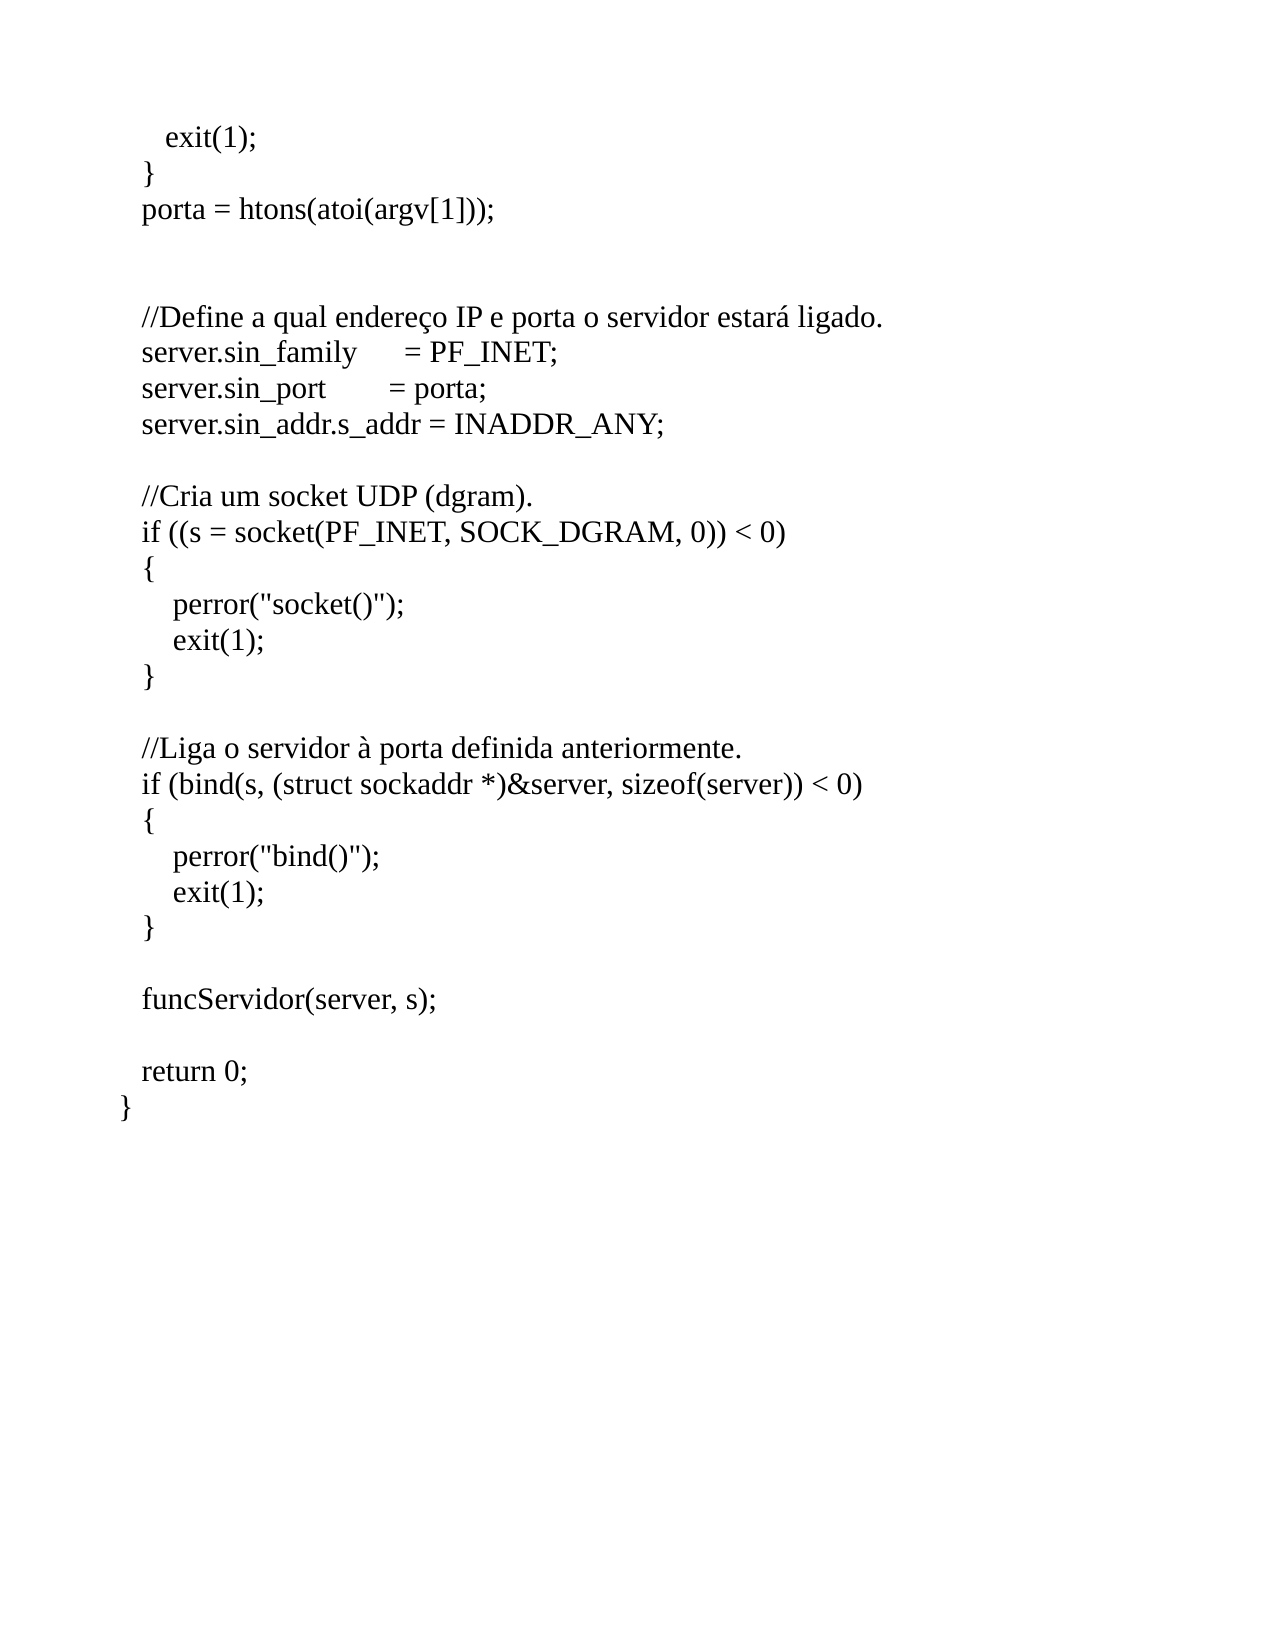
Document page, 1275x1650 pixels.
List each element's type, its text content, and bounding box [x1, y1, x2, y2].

text exit(1); [118, 621, 1157, 657]
text if (bind(s, (struct sockaddr *)&server, sizeof(server)) < 0) [118, 765, 1157, 801]
text //Define a qual endereço IP e porta o servidor estará ligado. [118, 298, 1157, 334]
text perror("socket()"); [118, 585, 1157, 621]
text } [118, 657, 1157, 693]
text porta = htons(atoi(argv[1])); [118, 190, 1157, 226]
text } [118, 1088, 1157, 1124]
text funcServidor(server, s); [118, 981, 1157, 1017]
text server.sin_port = porta; [118, 370, 1157, 406]
text server.sin_family = PF_INET; [118, 334, 1157, 370]
text server.sin_addr.s_addr = INADDR_ANY; [118, 406, 1157, 442]
text //Liga o servidor à porta definida anteriormente. [118, 729, 1157, 765]
text exit(1); [118, 118, 1157, 154]
text perror("bind()"); [118, 837, 1157, 873]
text } [118, 909, 1157, 945]
text { [118, 549, 1157, 585]
text if ((s = socket(PF_INET, SOCK_DGRAM, 0)) < 0) [118, 513, 1157, 549]
text exit(1); [118, 873, 1157, 909]
text } [118, 154, 1157, 190]
text //Cria um socket UDP (dgram). [118, 477, 1157, 513]
text { [118, 801, 1157, 837]
text return 0; [118, 1052, 1157, 1088]
